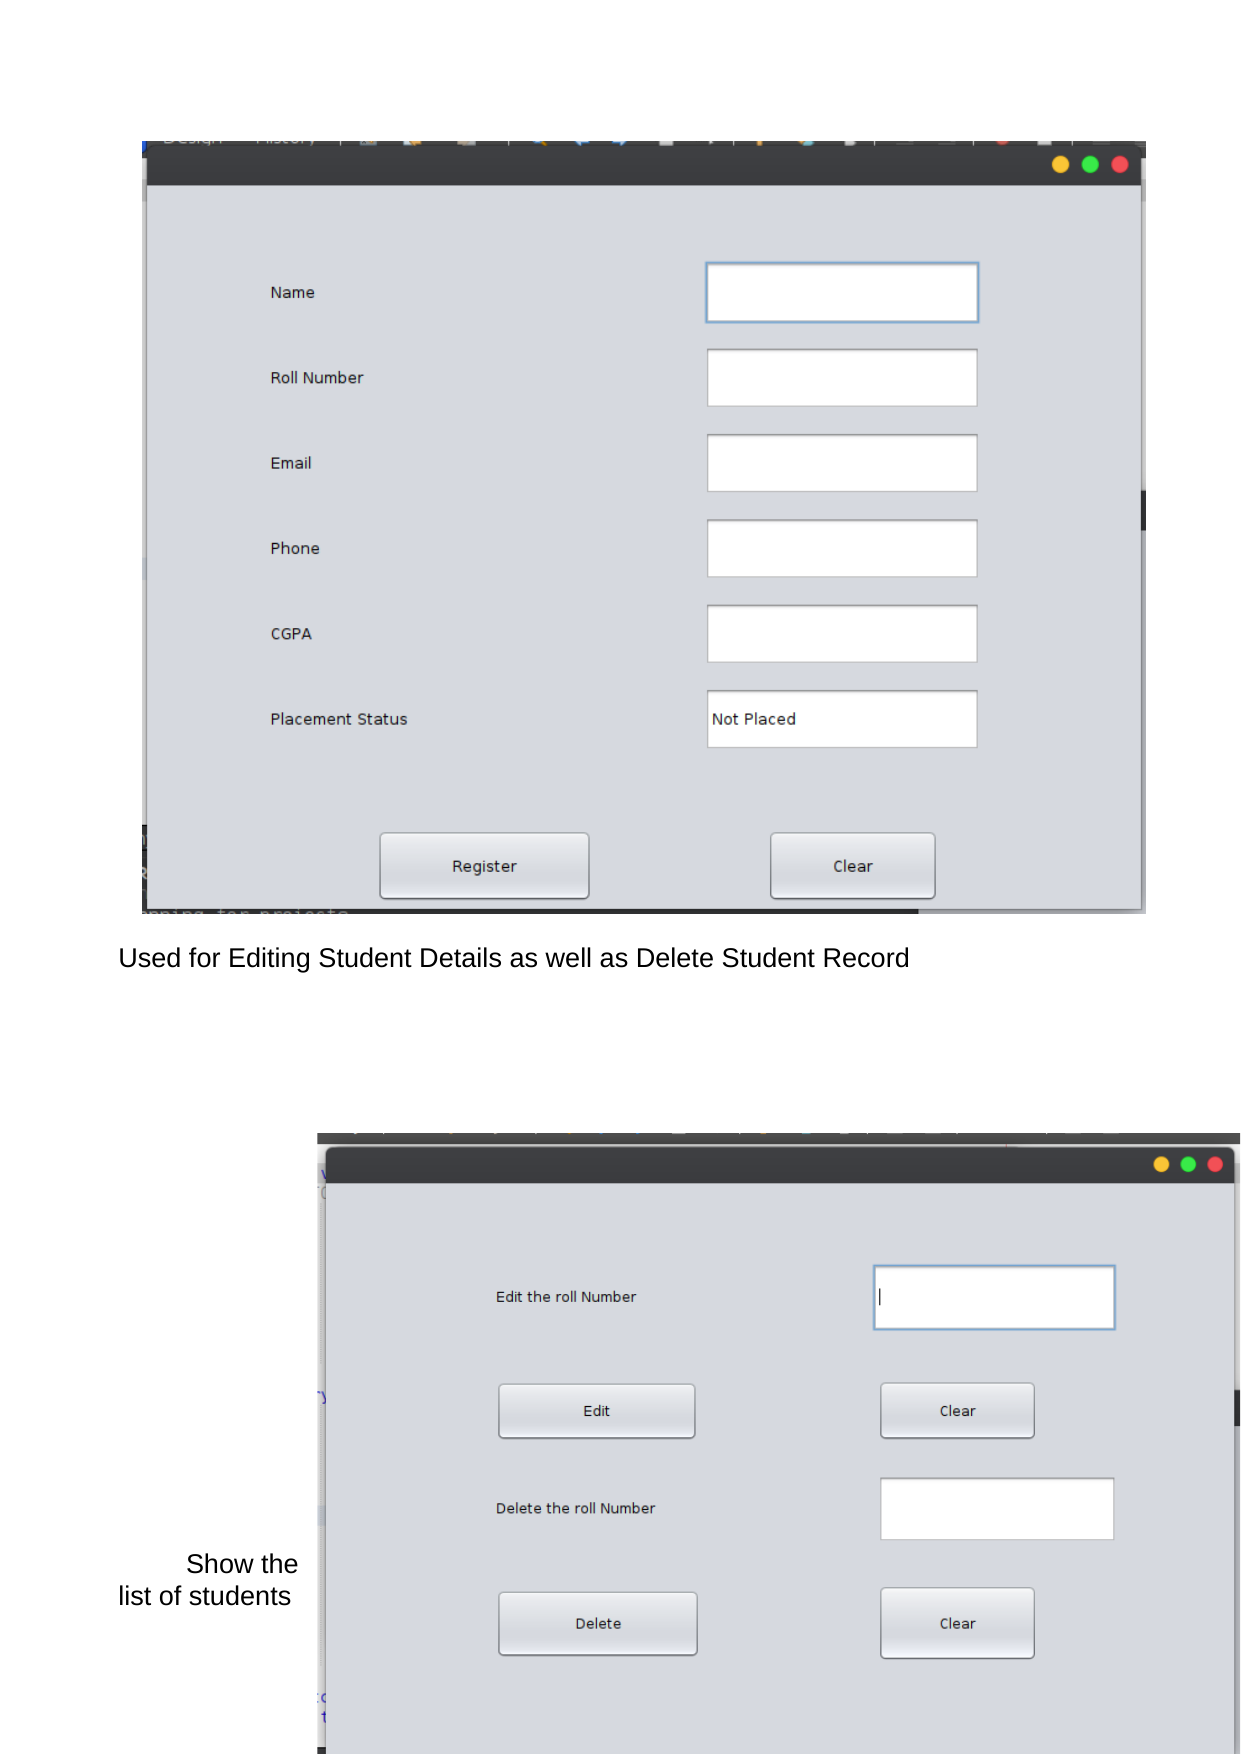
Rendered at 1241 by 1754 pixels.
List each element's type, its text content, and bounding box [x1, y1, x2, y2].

text Used for Editing Student Details as well as Delete Student Record [118, 942, 1122, 973]
picture [317, 1133, 1241, 1754]
text Show the list of students [118, 1548, 317, 1611]
picture [142, 141, 1146, 914]
